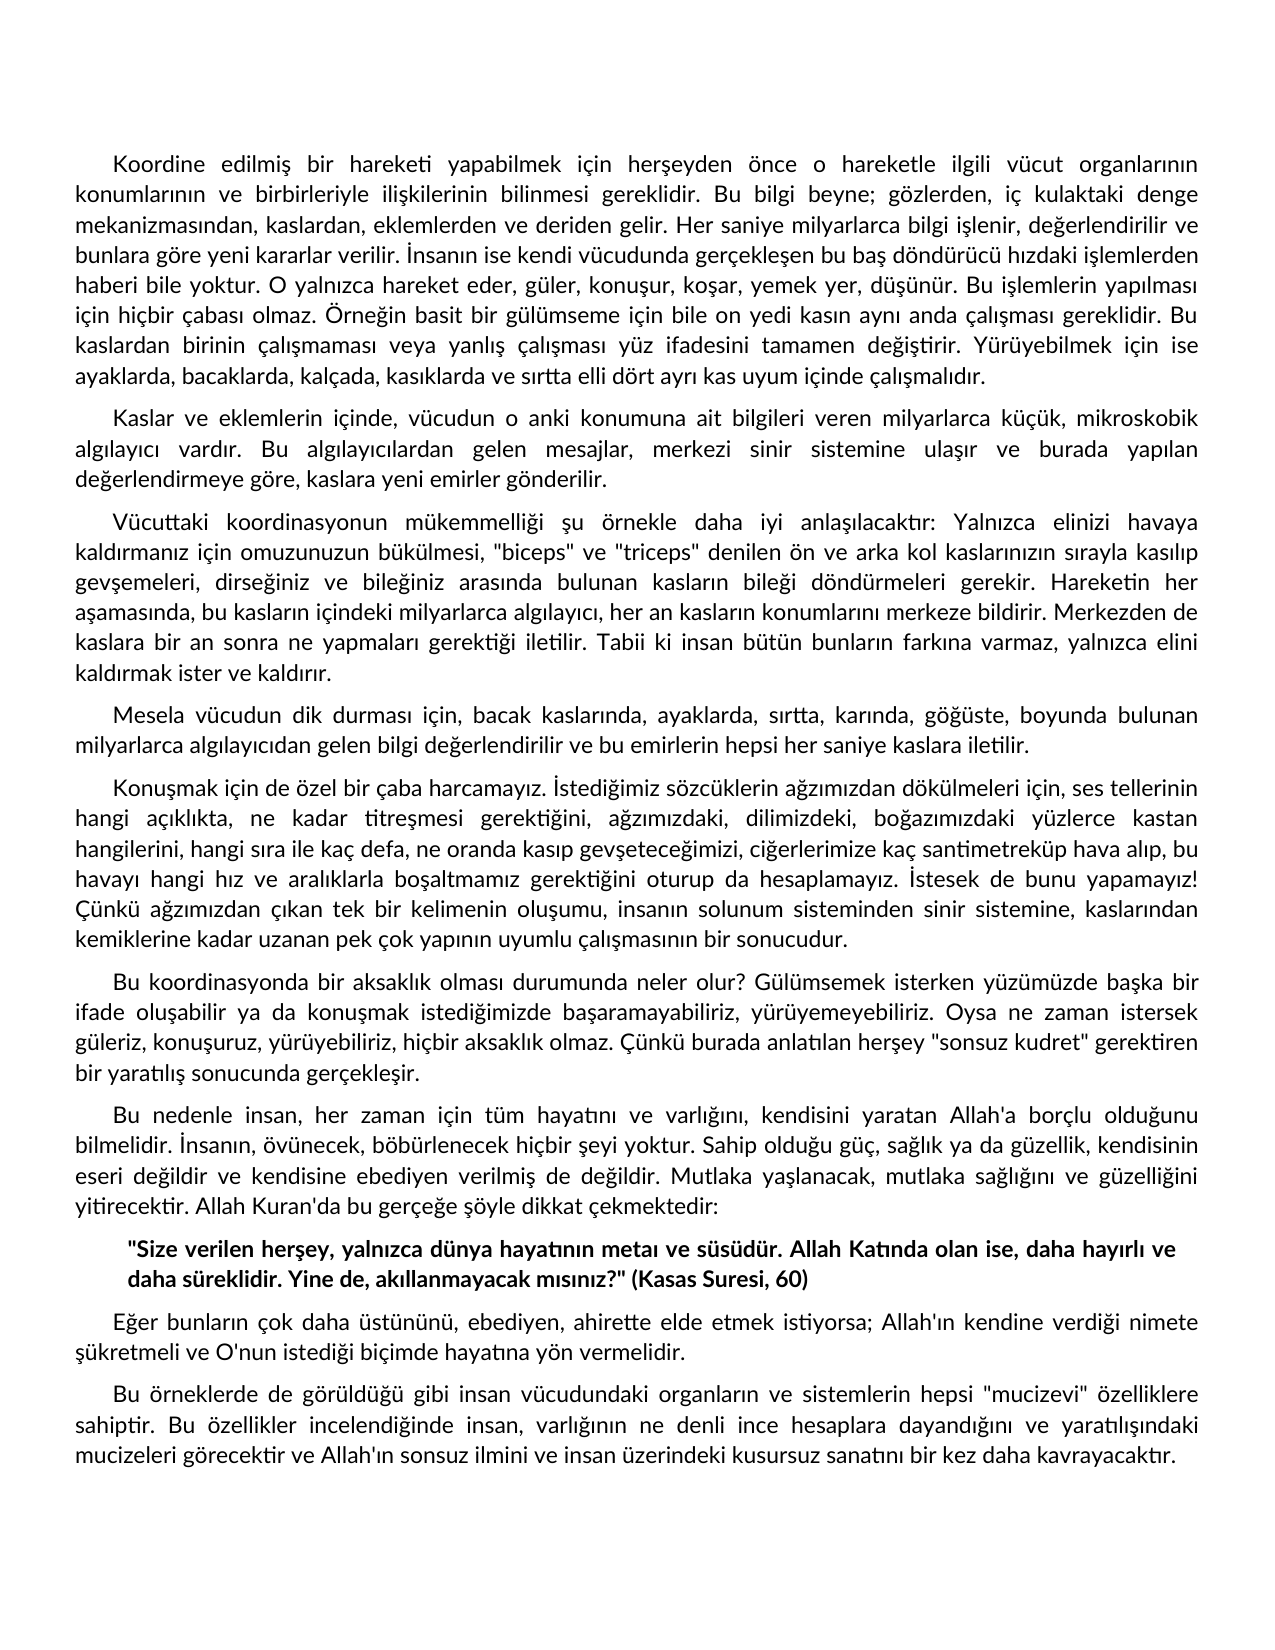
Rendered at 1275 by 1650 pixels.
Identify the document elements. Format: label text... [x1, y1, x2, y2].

text Eğer bunların çok daha üstününü, ebediyen, ahirette elde etmek istiyorsa; Allah'ın kendine verdiği nimete şükretmeli ve O'nun istediği biçimde hayatına yön vermelidir. [75, 1307, 1200, 1365]
text Kaslar ve eklemlerin içinde, vücudun o anki konumuna ait bilgileri veren milyarlarca küçük, mikroskobik algılayıcı vardır. Bu algılayıcılardan gelen mesajlar, merkezi sinir sistemine ulaşır ve burada yapılan değerlendirmeye göre, kaslara yeni emirler gönderilir. [75, 404, 1200, 492]
text Mesela vücudun dik durması için, bacak kaslarında, ayaklarda, sırtta, karında, göğüste, boyunda bulunan milyarlarca algılayıcıdan gelen bilgi değerlendirilir ve bu emirlerin hepsi her saniye kaslara iletilir. [75, 701, 1200, 759]
text Bu nedenle insan, her zaman için tüm hayatını ve varlığını, kendisini yaratan Allah'a borçlu olduğunu bilmelidir. İnsanın, övünecek, böbürlenecek hiçbir şeyi yoktur. Sahip olduğu güç, sağlık ya da güzellik, kendisinin eseri değildir ve kendisine ebediyen verilmiş de değildir. Mutlaka yaşlanacak, mutlaka sağlığını ve güzelliğini yitirecektir. Allah Kuran'da bu gerçeğe şöyle dikkat çekmektedir: [75, 1101, 1200, 1219]
text Vücuttaki koordinasyonun mükemmelliği şu örnekle daha iyi anlaşılacaktır: Yalnızca elinizi havaya kaldırmanız için omuzunuzun bükülmesi, "biceps" ve "triceps" denilen ön ve arka kol kaslarınızın sırayla kasılıp gevşemeleri, dirseğiniz ve bileğiniz arasında bulunan kasların bileği döndürmeleri gerekir. Hareketin her aşamasında, bu kasların içindeki milyarlarca algılayıcı, her an kasların konumlarını merkeze bildirir. Merkezden de kaslara bir an sonra ne yapmaları gerektiği iletilir. Tabii ki insan bütün bunların farkına varmaz, yalnızca elini kaldırmak ister ve kaldırır. [75, 507, 1200, 686]
text Bu örneklerde de görüldüğü gibi insan vücudundaki organların ve sistemlerin hepsi "mucizevi" özelliklere sahiptir. Bu özellikler incelendiğinde insan, varlığının ne denli ince hesaplara dayandığını ve yaratılışındaki mucizeleri görecektir ve Allah'ın sonsuz ilmini ve insan üzerindeki kusursuz sanatını bir kez daha kavrayacaktır. [75, 1380, 1200, 1468]
text Bu koordinasyonda bir aksaklık olması durumunda neler olur? Gülümsemek isterken yüzümüzde başka bir ifade oluşabilir ya da konuşmak istediğimizde başaramayabiliriz, yürüyemeyebiliriz. Oysa ne zaman istersek güleriz, konuşuruz, yürüyebiliriz, hiçbir aksaklık olmaz. Çünkü burada anlatılan herşey "sonsuz kudret" gerektiren bir yaratılış sonucunda gerçekleşir. [75, 968, 1200, 1086]
text Konuşmak için de özel bir çaba harcamayız. İstediğimiz sözcüklerin ağzımızdan dökülmeleri için, ses tellerinin hangi açıklıkta, ne kadar titreşmesi gerektiğini, ağzımızdaki, dilimizdeki, boğazımızdaki yüzlerce kastan hangilerini, hangi sıra ile kaç defa, ne oranda kasıp gevşeteceğimizi, ciğerlerimize kaç santimetreküp hava alıp, bu havayı hangi hız ve aralıklarla boşaltmamız gerektiğini oturup da hesaplamayız. İstesek de bunu yapamayız! Çünkü ağzımızdan çıkan tek bir kelimenin oluşumu, insanın solunum sisteminden sinir sistemine, kaslarından kemiklerine kadar uzanan pek çok yapının uyumlu çalışmasının bir sonucudur. [75, 774, 1200, 952]
text "Size verilen herşey, yalnızca dünya hayatının metaı ve süsüdür. Allah Katında olan ise, daha hayırlı ve daha süreklidir. Yine de, akıllanmayacak mısınız?" (Kasas Suresi, 60) [127, 1234, 1177, 1292]
text Koordine edilmiş bir hareketi yapabilmek için herşeyden önce o hareketle ilgili vücut organlarının konumlarının ve birbirleriyle ilişkilerinin bilinmesi gereklidir. Bu bilgi beyne; gözlerden, iç kulaktaki denge mekanizmasından, kaslardan, eklemlerden ve deriden gelir. Her saniye milyarlarca bilgi işlenir, değerlendirilir ve bunlara göre yeni kararlar verilir. İnsanın ise kendi vücudunda gerçekleşen bu baş döndürücü hızdaki işlemlerden haberi bile yoktur. O yalnızca hareket eder, güler, konuşur, koşar, yemek yer, düşünür. Bu işlemlerin yapılması için hiçbir çabası olmaz. Örneğin basit bir gülümseme için bile on yedi kasın aynı anda çalışması gereklidir. Bu kaslardan birinin çalışmaması veya yanlış çalışması yüz ifadesini tamamen değiştirir. Yürüyebilmek için ise ayaklarda, bacaklarda, kalçada, kasıklarda ve sırtta elli dört ayrı kas uyum içinde çalışmalıdır. [75, 150, 1200, 389]
